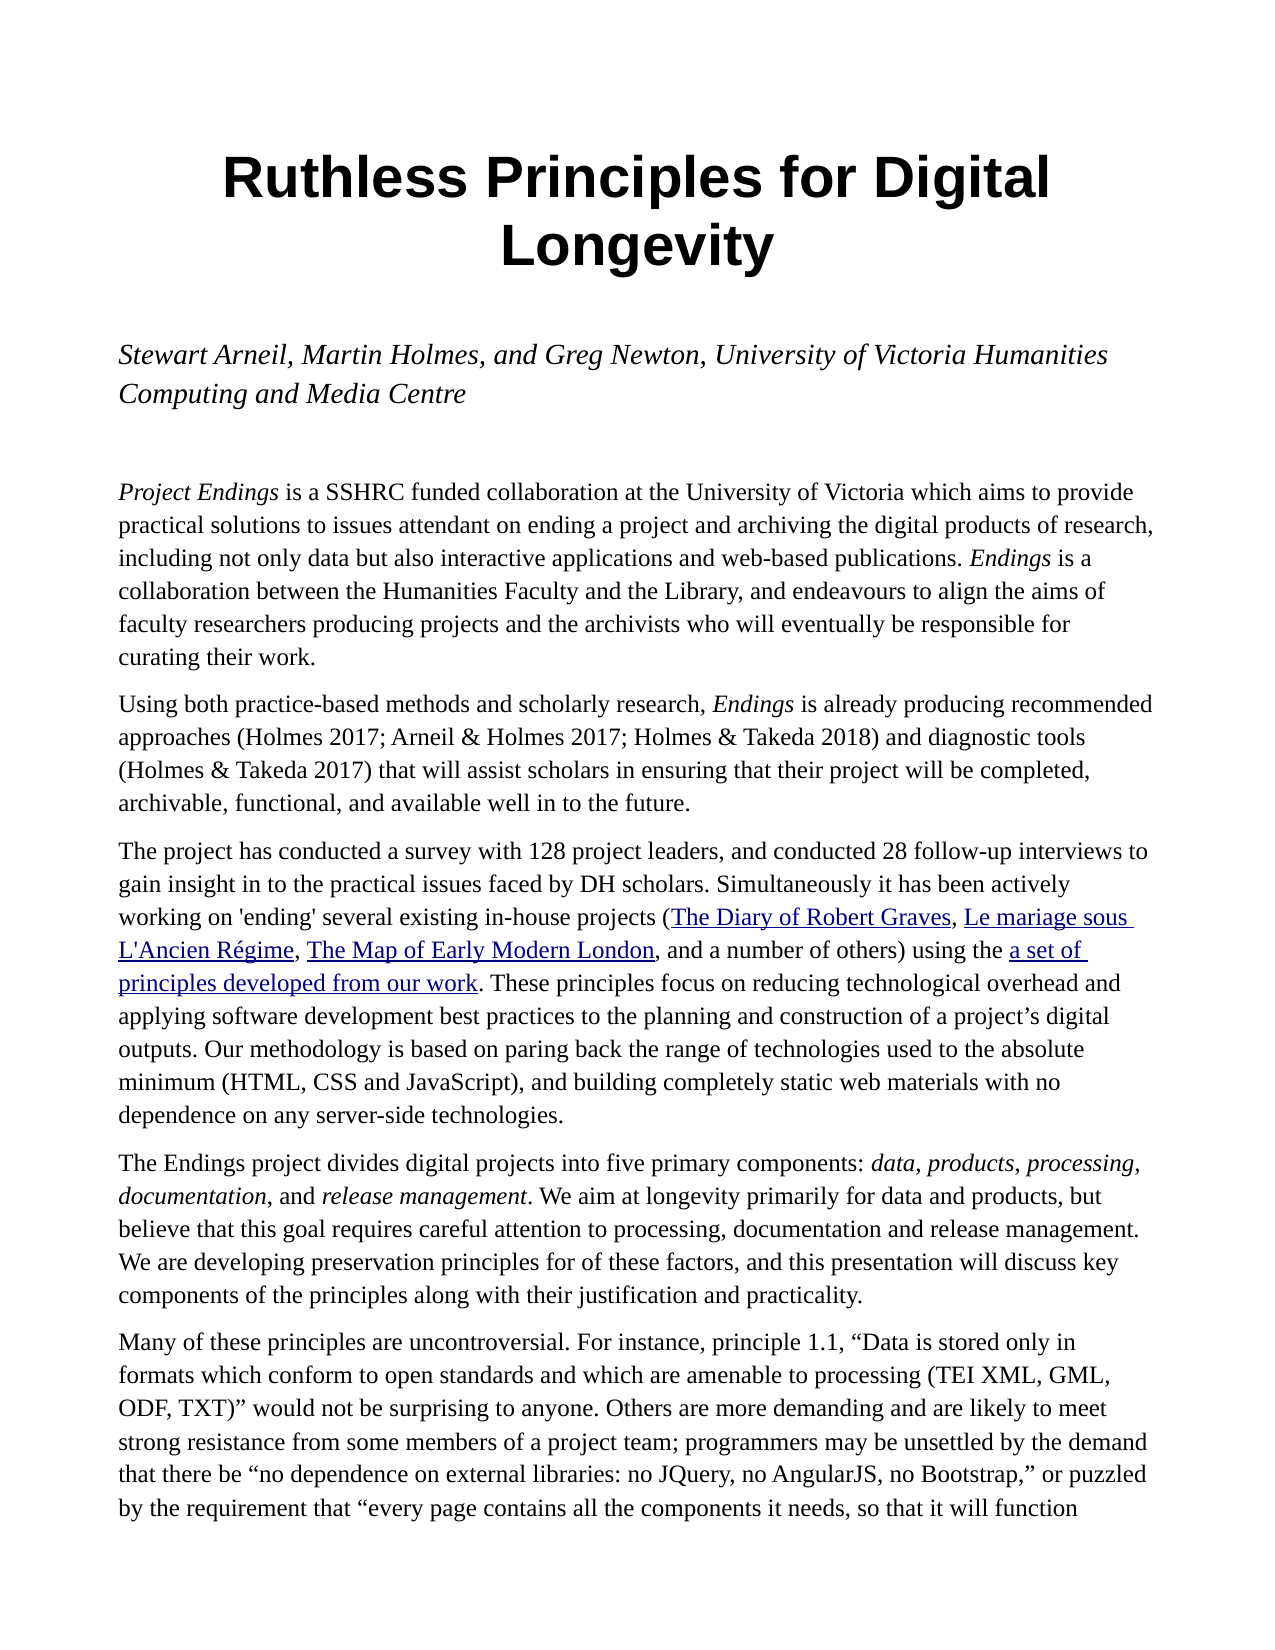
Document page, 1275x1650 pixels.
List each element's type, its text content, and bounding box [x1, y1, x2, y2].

text Stewart Arneil, Martin Holmes, and Greg Newton, University of Victoria Humanities Computing and Media Centre [118, 337, 1157, 409]
text The Endings project divides digital projects into five primary components: data, products, processing, documentation, and release management. We aim at longevity primarily for data and products, but believe that this goal requires careful attention to processing, documentation and release management. We are developing preservation principles for of these factors, and this presentation will discuss key components of the principles along with their justification and practicality. [118, 1148, 1157, 1309]
text Many of these principles are uncontroversial. For instance, principle 1.1, “Data is stored only in formats which conform to open standards and which are amenable to processing (TEI XML, GML, ODF, TXT)” would not be surprising to anyone. Others are more demanding and are likely to meet strong resistance from some members of a project team; programmers may be unsettled by the demand that there be “no dependence on external libraries: no JQuery, no AngularJS, no Bootstrap,” or puzzled by the requirement that “every page contains all the components it needs, so that it will function [118, 1327, 1157, 1521]
text The project has conducted a survey with 128 project leaders, and conducted 28 follow-up interviews to gain insight in to the practical issues faced by DH scholars. Simultaneously it has been actively working on 'ending' several existing in-house projects (The Diary of Robert Graves, Le mariage sous L'Ancien Régime, The Map of Early Modern London, and a number of others) using the a set of principles developed from our work. These principles focus on reducing technological overhead and applying software development best practices to the planning and construction of a project’s digital outputs. Our methodology is based on paring back the range of technologies used to the absolute minimum (HTML, CSS and JavaScript), and building completely static web materials with no dependence on any server-side technologies. [118, 836, 1157, 1129]
text Project Endings is a SSHRC funded collaboration at the University of Victoria which aims to provide practical solutions to issues attendant on ending a project and archiving the digital products of research, including not only data but also interactive applications and web-based publications. Endings is a collaboration between the Humanities Faculty and the Library, and endeavours to align the aims of faculty researchers producing projects and the archivists who will eventually be responsible for curating their work. [118, 477, 1157, 671]
title Ruthless Principles for Digital Longevity [118, 143, 1157, 277]
text Using both practice-based methods and scholarly research, Endings is already producing recommended approaches (Holmes 2017; Arneil & Holmes 2017; Holmes & Takeda 2018) and diagnostic tools (Holmes & Takeda 2017) that will assist scholars in ensuring that their project will be completed, archivable, functional, and available well in to the future. [118, 689, 1157, 817]
